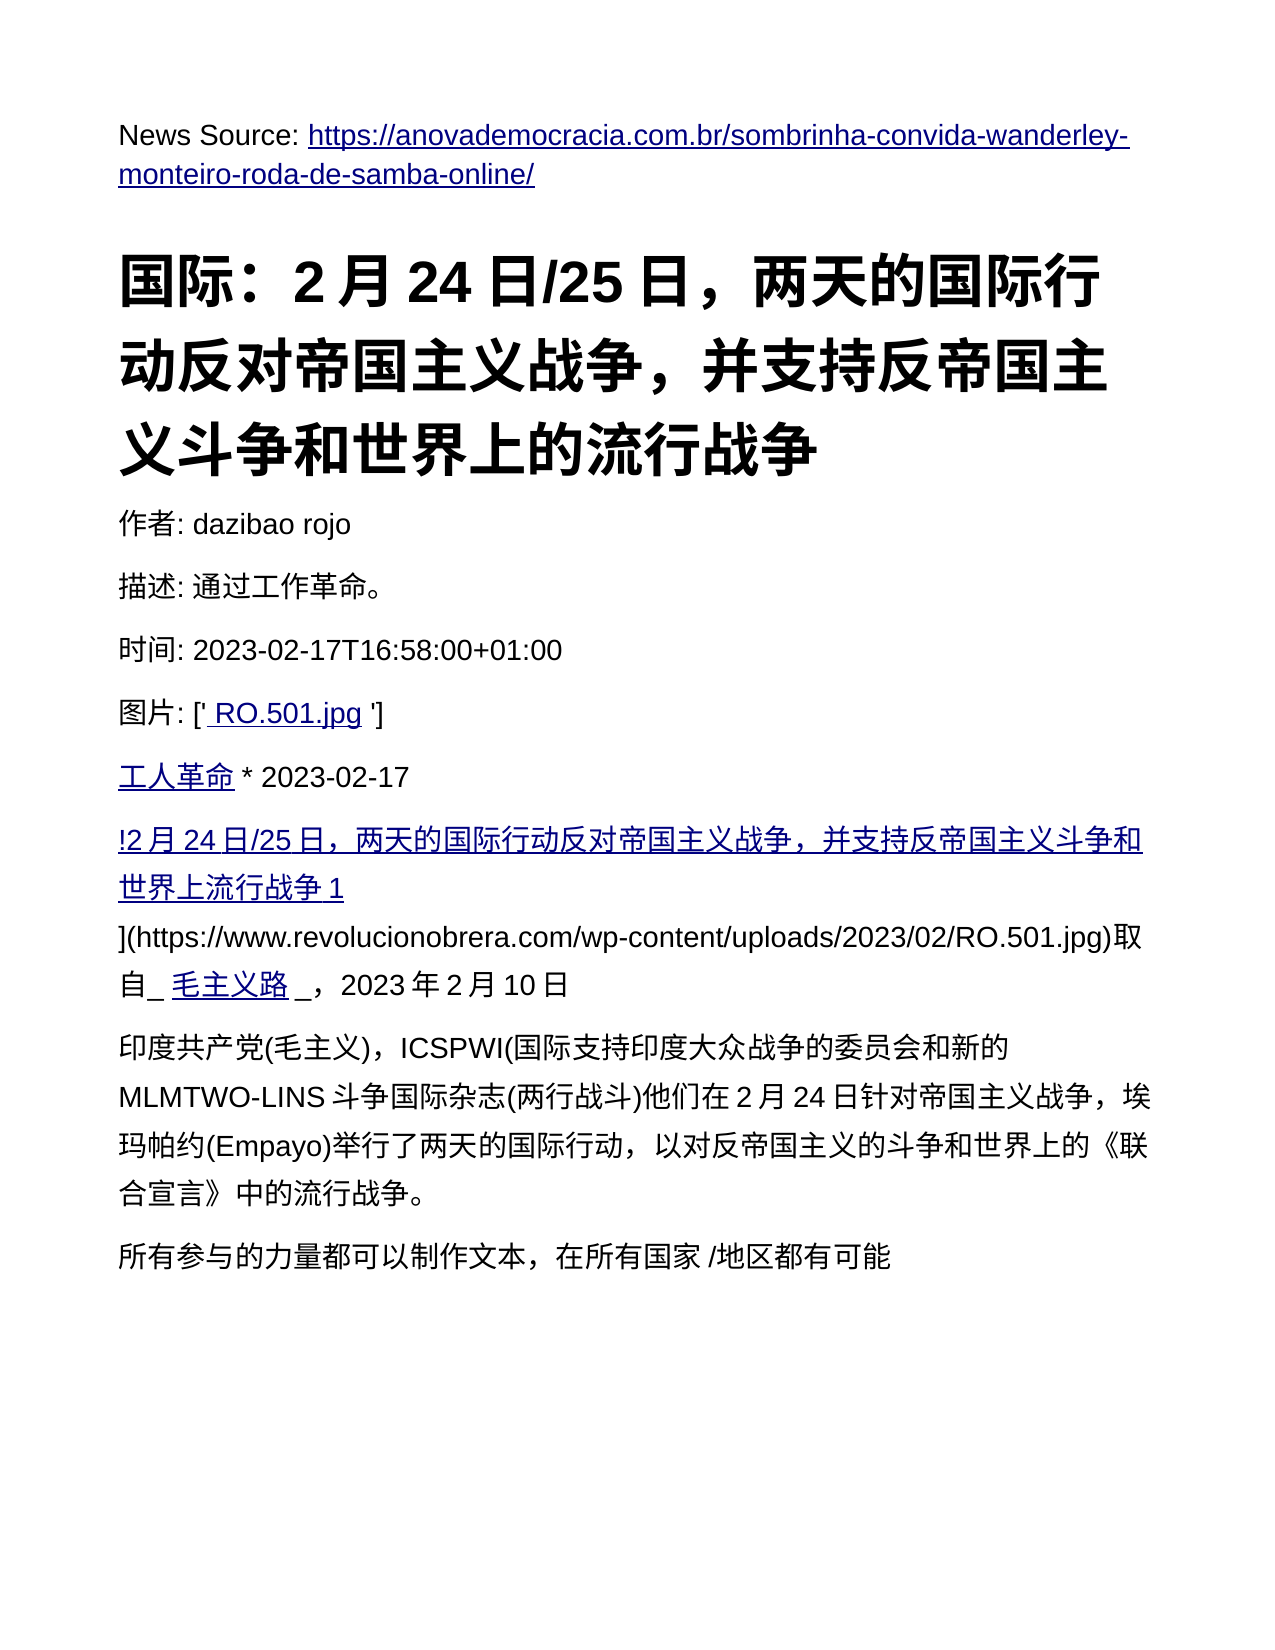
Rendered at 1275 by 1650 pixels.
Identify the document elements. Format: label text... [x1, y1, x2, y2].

text 描述: 通过工作革命。 [118, 564, 1157, 606]
subtitle 国际：2月24日/25日，两天的国际行动反对帝国主义战争，并支持反帝国主义斗争和世界上的流行战争 [118, 235, 1157, 488]
text News Source: https://anovademocracia.com.br/sombrinha-convida-wanderley-monteiro-roda-de-samba-online/ [118, 118, 1157, 190]
text 工人革命 * 2023-02-17 [118, 753, 1157, 796]
text 作者: dazibao rojo [118, 501, 1157, 543]
text 印度共产党(毛主义)，ICSPWI(国际支持印度大众战争的委员会和新的MLMTWO-LINS斗争国际杂志(两行战斗)他们在2月24日针对帝国主义战争，埃玛帕约(Empayo)举行了两天的国际行动，以对反帝国主义的斗争和世界上的《联合宣言》中的流行战争。 [118, 1025, 1157, 1213]
text 图片: [' RO.501.jpg '] [118, 690, 1157, 732]
text 所有参与的力量都可以制作文本，在所有国家 /地区都有可能 [118, 1234, 1157, 1276]
text 时间: 2023-02-17T16:58:00+01:00 [118, 627, 1157, 669]
text !2月24日/25日，两天的国际行动反对帝国主义战争，并支持反帝国主义斗争和世界上流行战争1 ](https://www.revolucionobrera.com/wp-content/uploads/2023/02/RO.501.jpg)取自_ 毛主义路 _，2023年2月10日 [118, 816, 1157, 1004]
